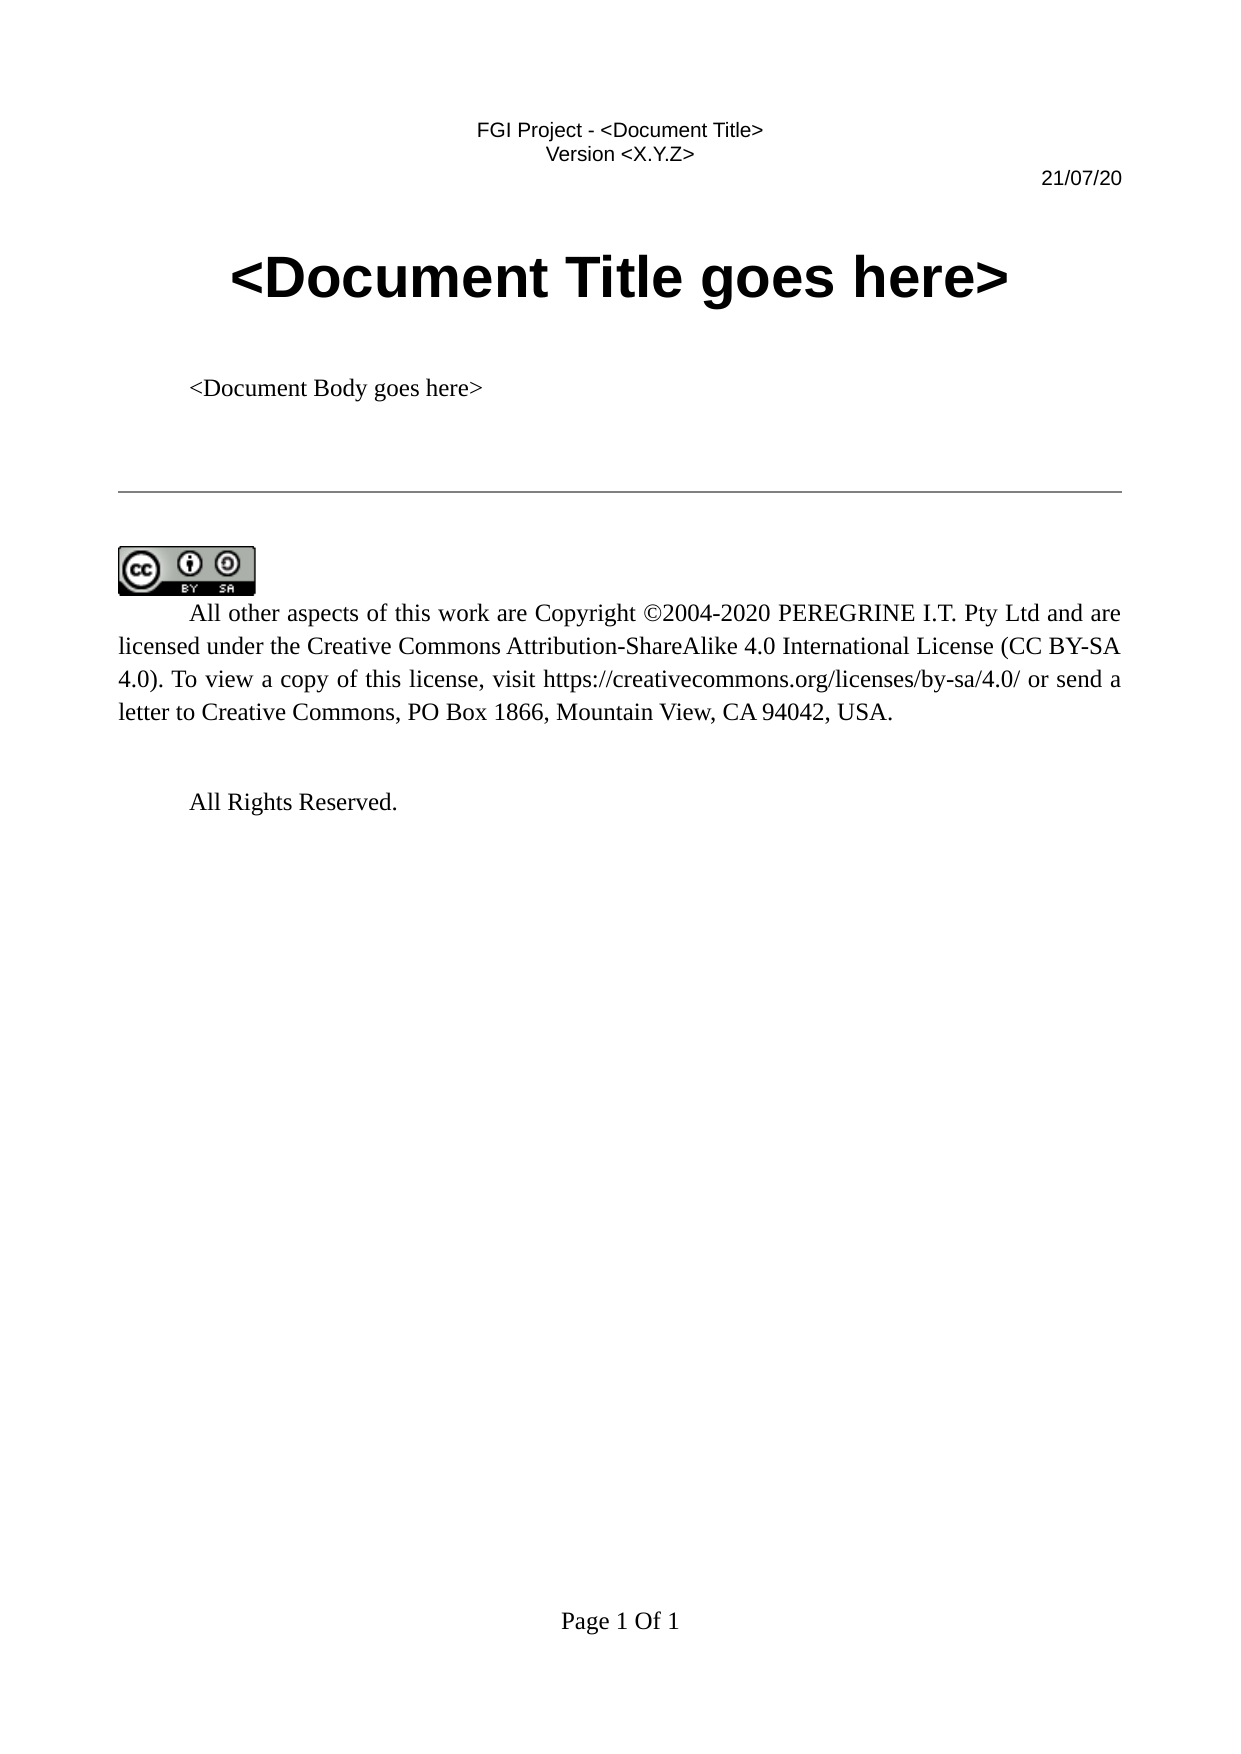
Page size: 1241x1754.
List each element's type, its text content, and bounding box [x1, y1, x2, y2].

text All Rights Reserved. [118, 787, 1122, 815]
text All other aspects of this work are Copyright ©2004-2020 PEREGRINE I.T. Pty Ltd and are licensed under the Creative Commons Attribution-ShareAlike 4.0 International License (CC BY-SA 4.0). To view a copy of this license, visit https://creativecommons.org/licenses/by-sa/4.0/ or send a letter to Creative Commons, PO Box 1866, Mountain View, CA 94042, USA. [118, 598, 1122, 726]
title <Document Title goes here> [118, 243, 1122, 310]
text <Document Body goes here> [118, 373, 1122, 402]
picture [118, 546, 256, 596]
